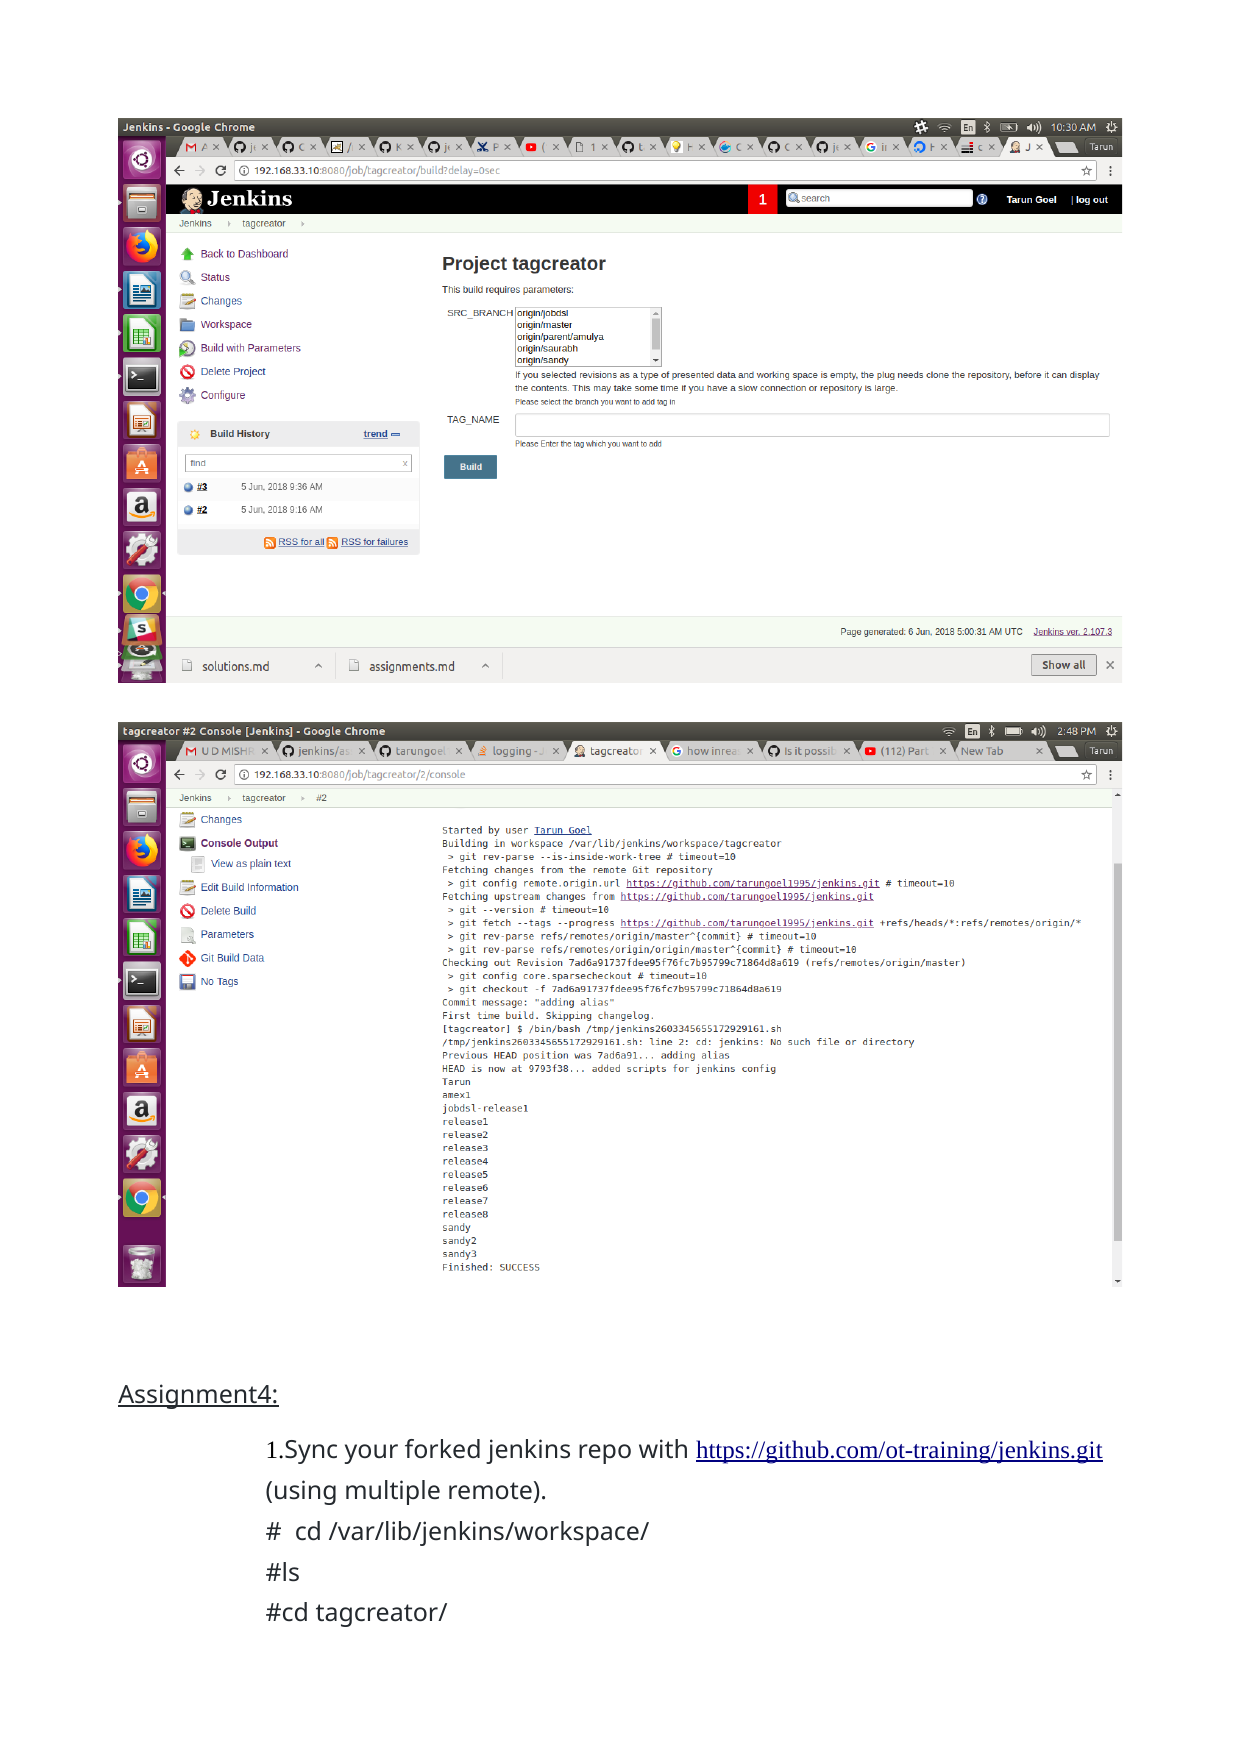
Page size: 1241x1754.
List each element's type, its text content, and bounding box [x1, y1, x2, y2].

list # cd /var/lib/jenkins/workspace/ [118, 1513, 1122, 1547]
list Sync your forked jenkins repo with https://github.com/ot-training/jenkins.git (using multiple remote). [118, 1432, 1122, 1507]
list #cd tagcreator/ [118, 1595, 1122, 1629]
picture [118, 118, 1123, 683]
list #ls [118, 1554, 1122, 1588]
text Assignment4: [118, 1376, 1122, 1410]
picture [118, 722, 1123, 1287]
